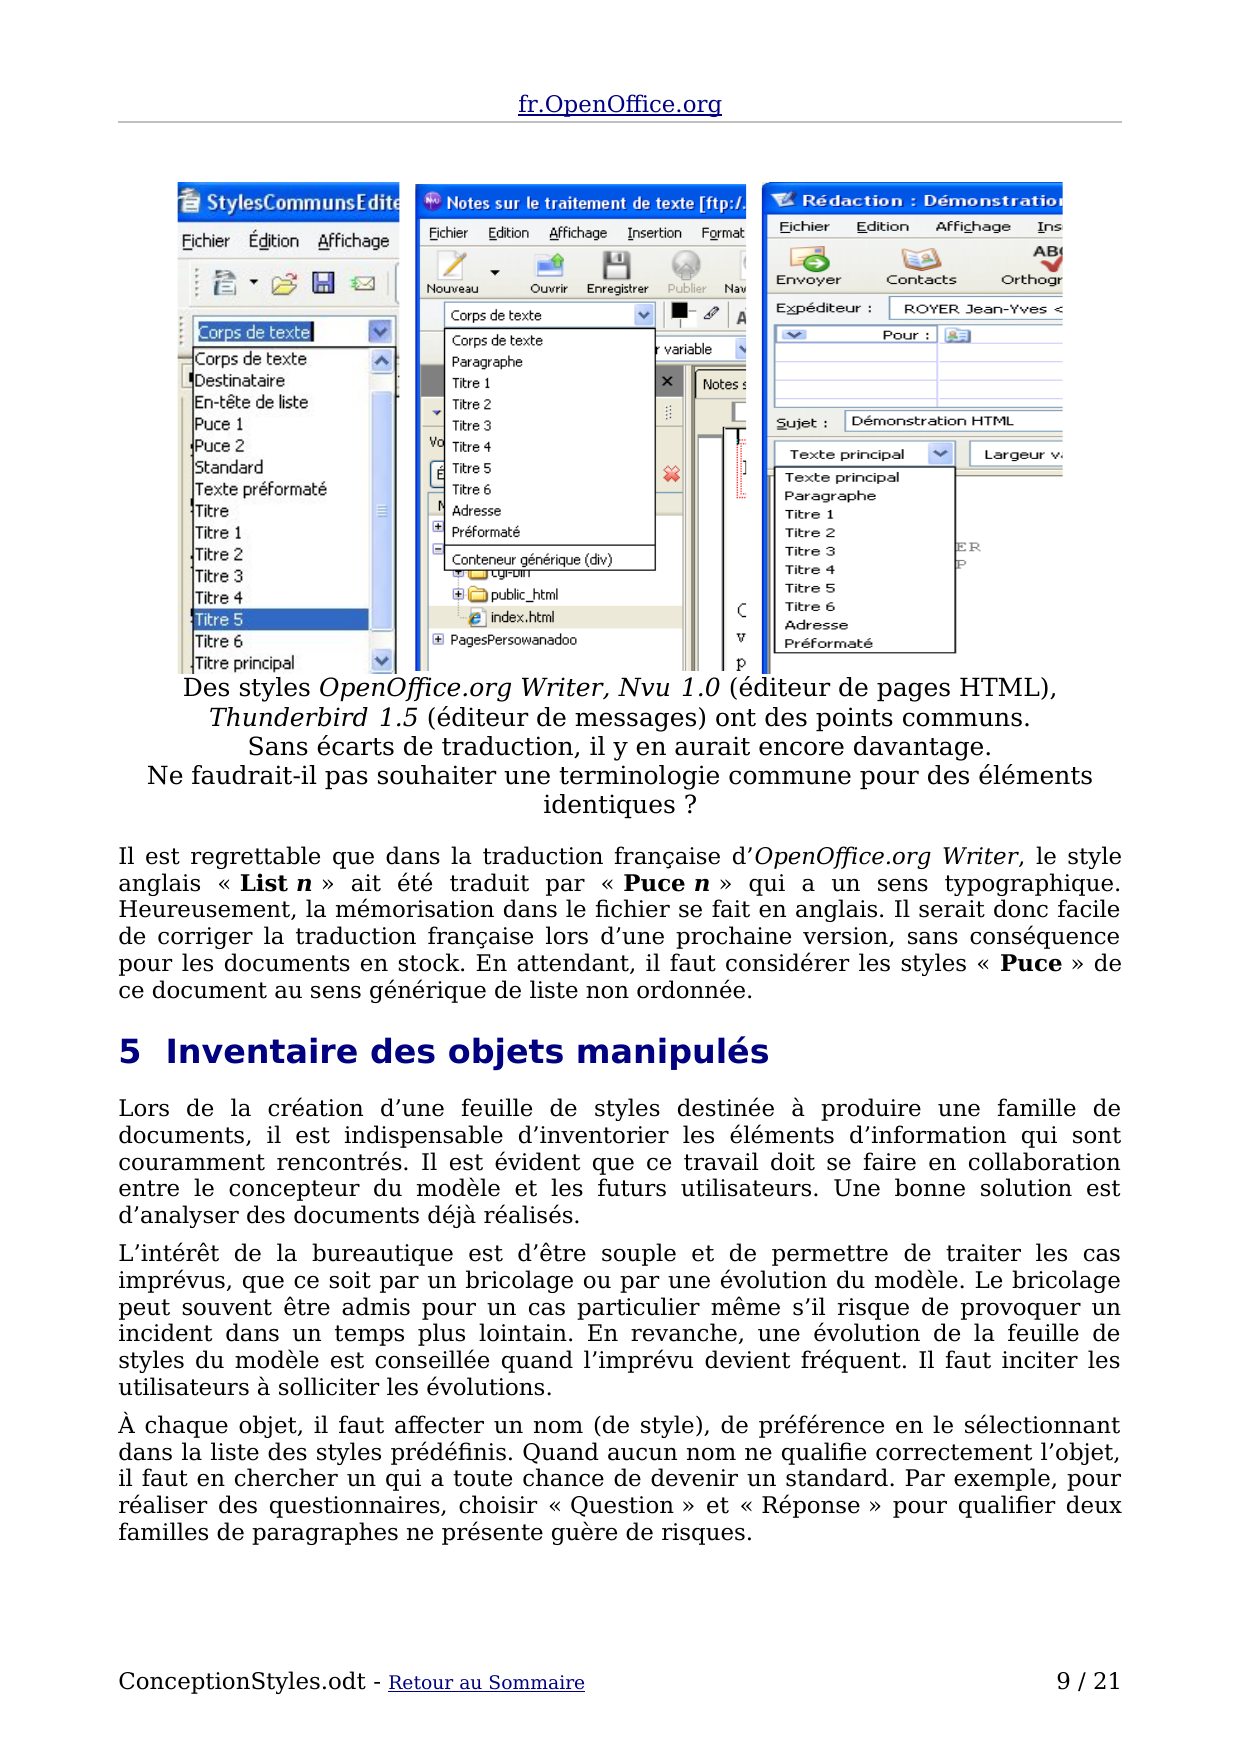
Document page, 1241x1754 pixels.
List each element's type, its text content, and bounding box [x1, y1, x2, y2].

picture [761, 182, 1063, 674]
text Lors de la création d’une feuille de styles destinée à produire une famille de documents, il est indispensable d’inventorier les éléments d’information qui sont couramment rencontrés. Il est évident que ce travail doit se faire en collaboration entre le concepteur du modèle et les futurs utilisateurs. Une bonne solution est d’analyser des documents déjà réalisés. [118, 1095, 1122, 1229]
picture [177, 182, 400, 674]
subtitle Inventaire des objets manipulés [118, 1033, 1122, 1072]
picture [415, 184, 747, 671]
text L’intérêt de la bureautique est d’être souple et de permettre de traiter les cas imprévus, que ce soit par un bricolage ou par une évolution du modèle. Le bricolage peut souvent être admis pour un cas particulier même s’il risque de provoquer un incident dans un temps plus lointain. En revanche, une évolution de la feuille de styles du modèle est conseillée quand l’imprévu devient fréquent. Il faut inciter les utilisateurs à solliciter les évolutions. [118, 1241, 1122, 1401]
text Des styles OpenOffice.org Writer, Nvu 1.0 (éditeur de pages HTML), Thunderbird 1.5 (éditeur de messages) ont des points communs. Sans écarts de traduction, il y en aurait encore davantage. Ne faudrait-il pas souhaiter une terminologie commune pour des éléments identiques ? [118, 182, 1122, 819]
text Il est regrettable que dans la traduction française d’OpenOffice.org Writer, le style anglais « List n » ait été traduit par « Puce n » qui a un sens typographique. Heureusement, la mémorisation dans le fichier se fait en anglais. Il serait donc facile de corriger la traduction française lors d’une prochaine version, sans conséquence pour les documents en stock. En attendant, il faut considérer les styles « Puce » de ce document au sens générique de liste non ordonnée. [118, 843, 1122, 1003]
text À chaque objet, il faut affecter un nom (de style), de préférence en le sélectionnant dans la liste des styles prédéfinis. Quand aucun nom ne qualifie correctement l’objet, il faut en chercher un qui a toute chance de devenir un standard. Par exemple, pour réaliser des questionnaires, choisir « Question » et « Réponse » pour qualifier deux familles de paragraphes ne présente guère de risques. [118, 1412, 1122, 1546]
